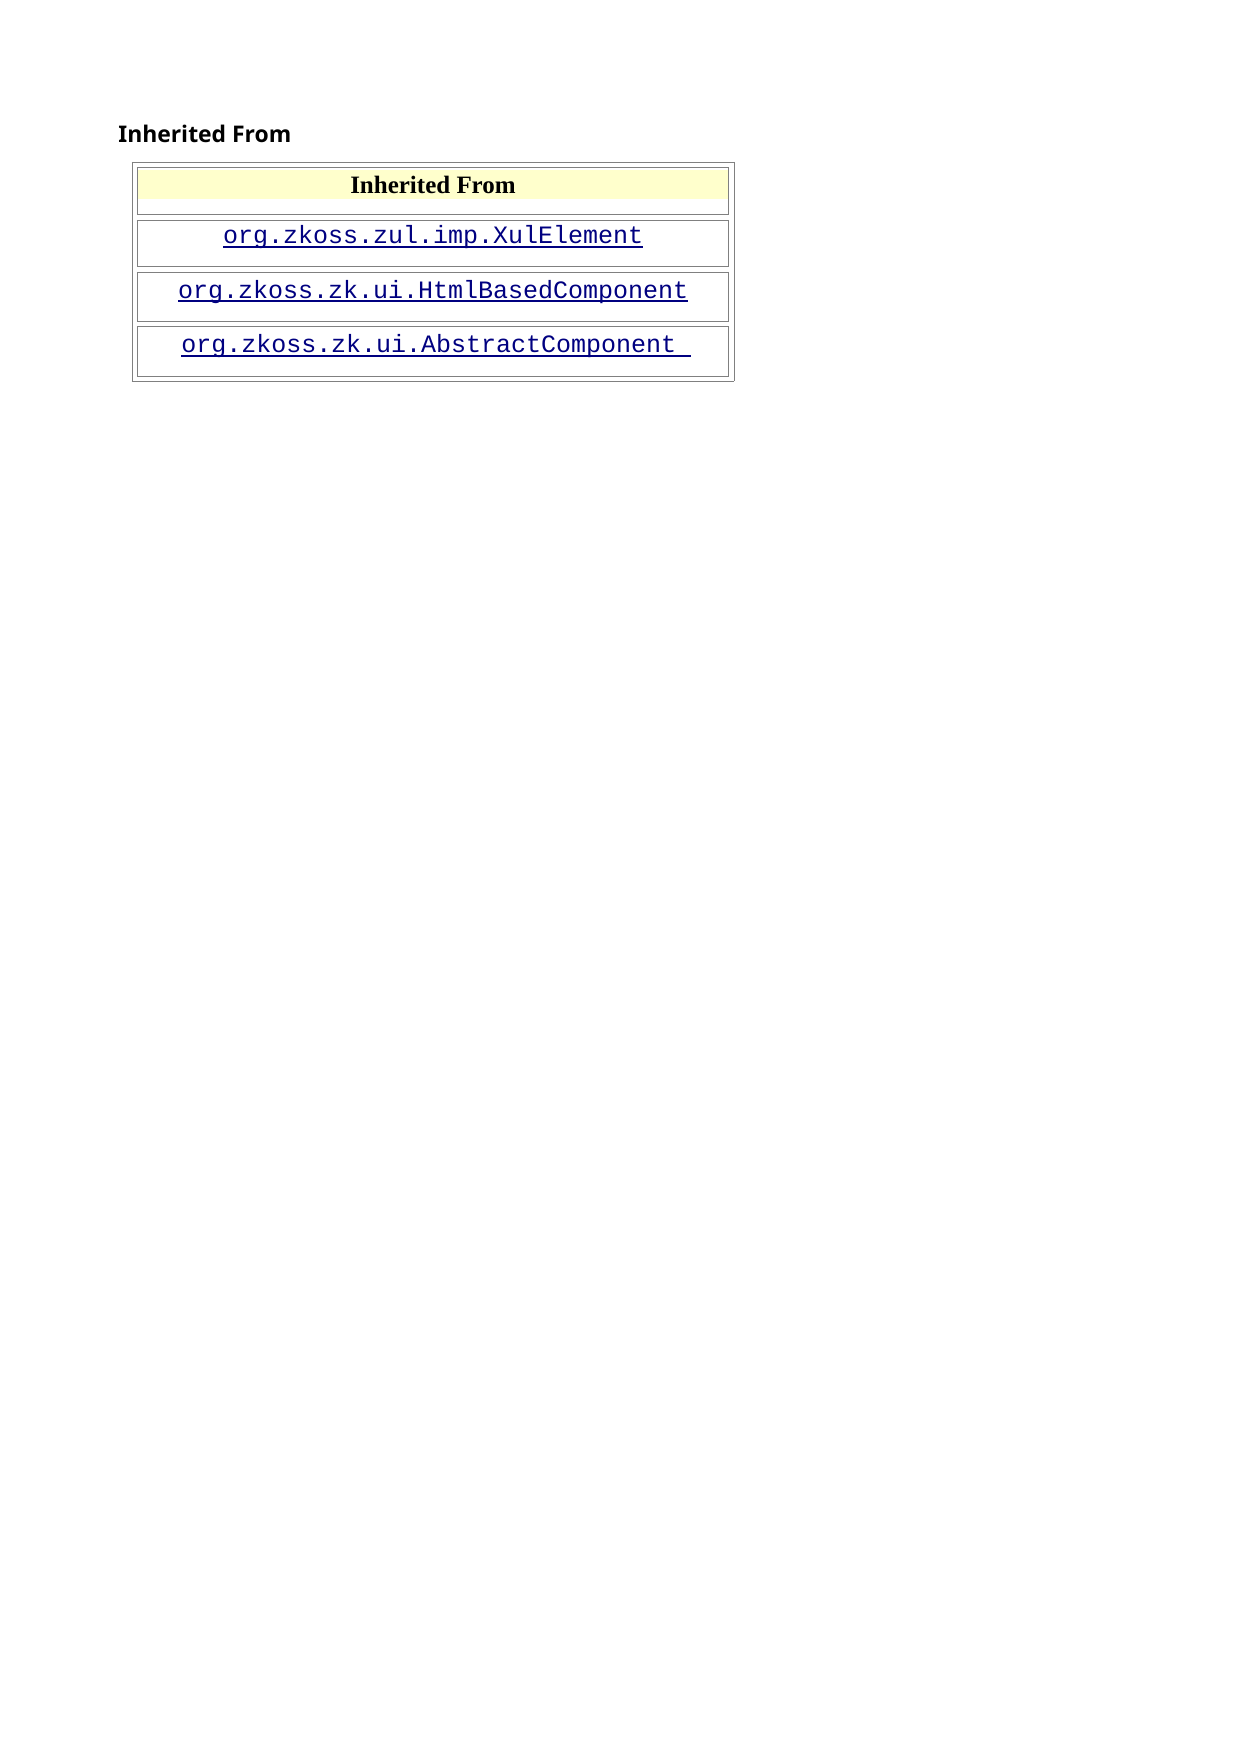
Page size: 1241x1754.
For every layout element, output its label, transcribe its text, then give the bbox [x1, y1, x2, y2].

table_cell org.zkoss.zk.ui.AbstractComponent [134, 321, 731, 376]
subtitle Inherited From [118, 118, 1122, 149]
table_header Inherited From [134, 163, 731, 214]
table_cell org.zkoss.zul.imp.XulElement [134, 214, 731, 266]
table_cell org.zkoss.zk.ui.HtmlBasedComponent [134, 266, 731, 321]
